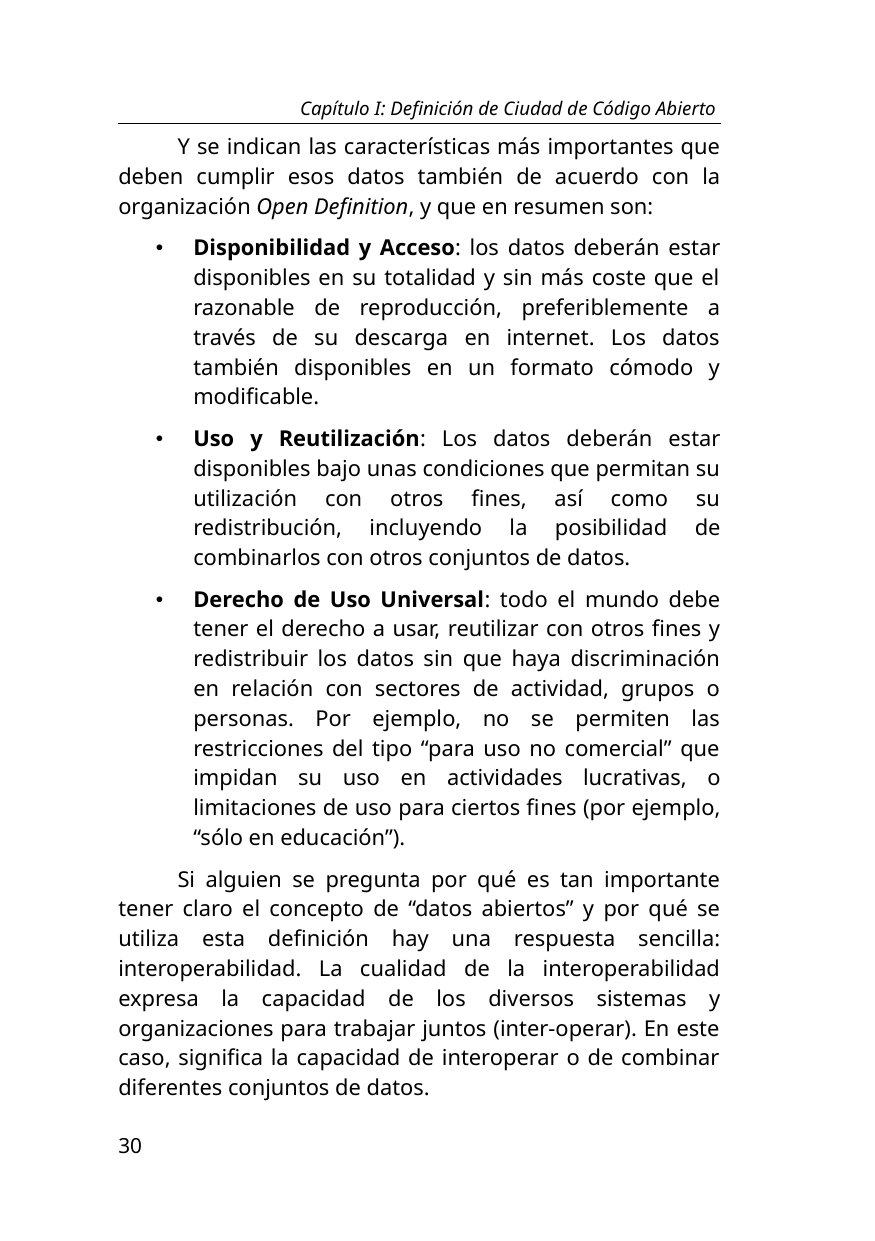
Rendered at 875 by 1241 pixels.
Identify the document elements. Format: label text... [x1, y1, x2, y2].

text Y se indican las características más importantes que de­ben cumplir esos datos también de acuerdo con la organiza­ción Open Definition, y que en resumen son: [118, 131, 721, 221]
list Derecho de Uso Universal: todo el mundo debe te­ner el derecho a usar, reutilizar con otros fines y re­distribuir los datos sin que haya discriminación en re­lación con sectores de actividad, grupos o personas. Por ejemplo, no se permiten las restricciones del tipo “para uso no comercial” que impidan su uso en activi­dades lucrativas, o limitaciones de uso para ciertos fi­nes (por ejemplo, “sólo en educación”). [156, 584, 721, 852]
list Uso y Reutilización: Los datos deberán estar disponi­bles bajo unas condiciones que permitan su utiliza­ción con otros fines, así como su redistribución, inclu­yendo la posibilidad de combinarlos con otros conjun­tos de datos. [156, 423, 721, 572]
list Disponibilidad y Acceso: los datos deberán estar dis­ponibles en su totalidad y sin más coste que el razo­nable de reproducción, preferiblemente a través de su descarga en internet. Los datos también disponibles en un formato cómodo y modificable. [156, 232, 721, 411]
text Si alguien se pregunta por qué es tan importante tener claro el concepto de “datos abiertos” y por qué se utiliza esta definición hay una respuesta sencilla: interoperabilidad. La cualidad de la interoperabilidad expresa la capacidad de los diversos sistemas y organizaciones para trabajar juntos (inter-operar). En este caso, significa la capacidad de interoperar o de combinar diferentes conjuntos de datos. [118, 863, 721, 1102]
